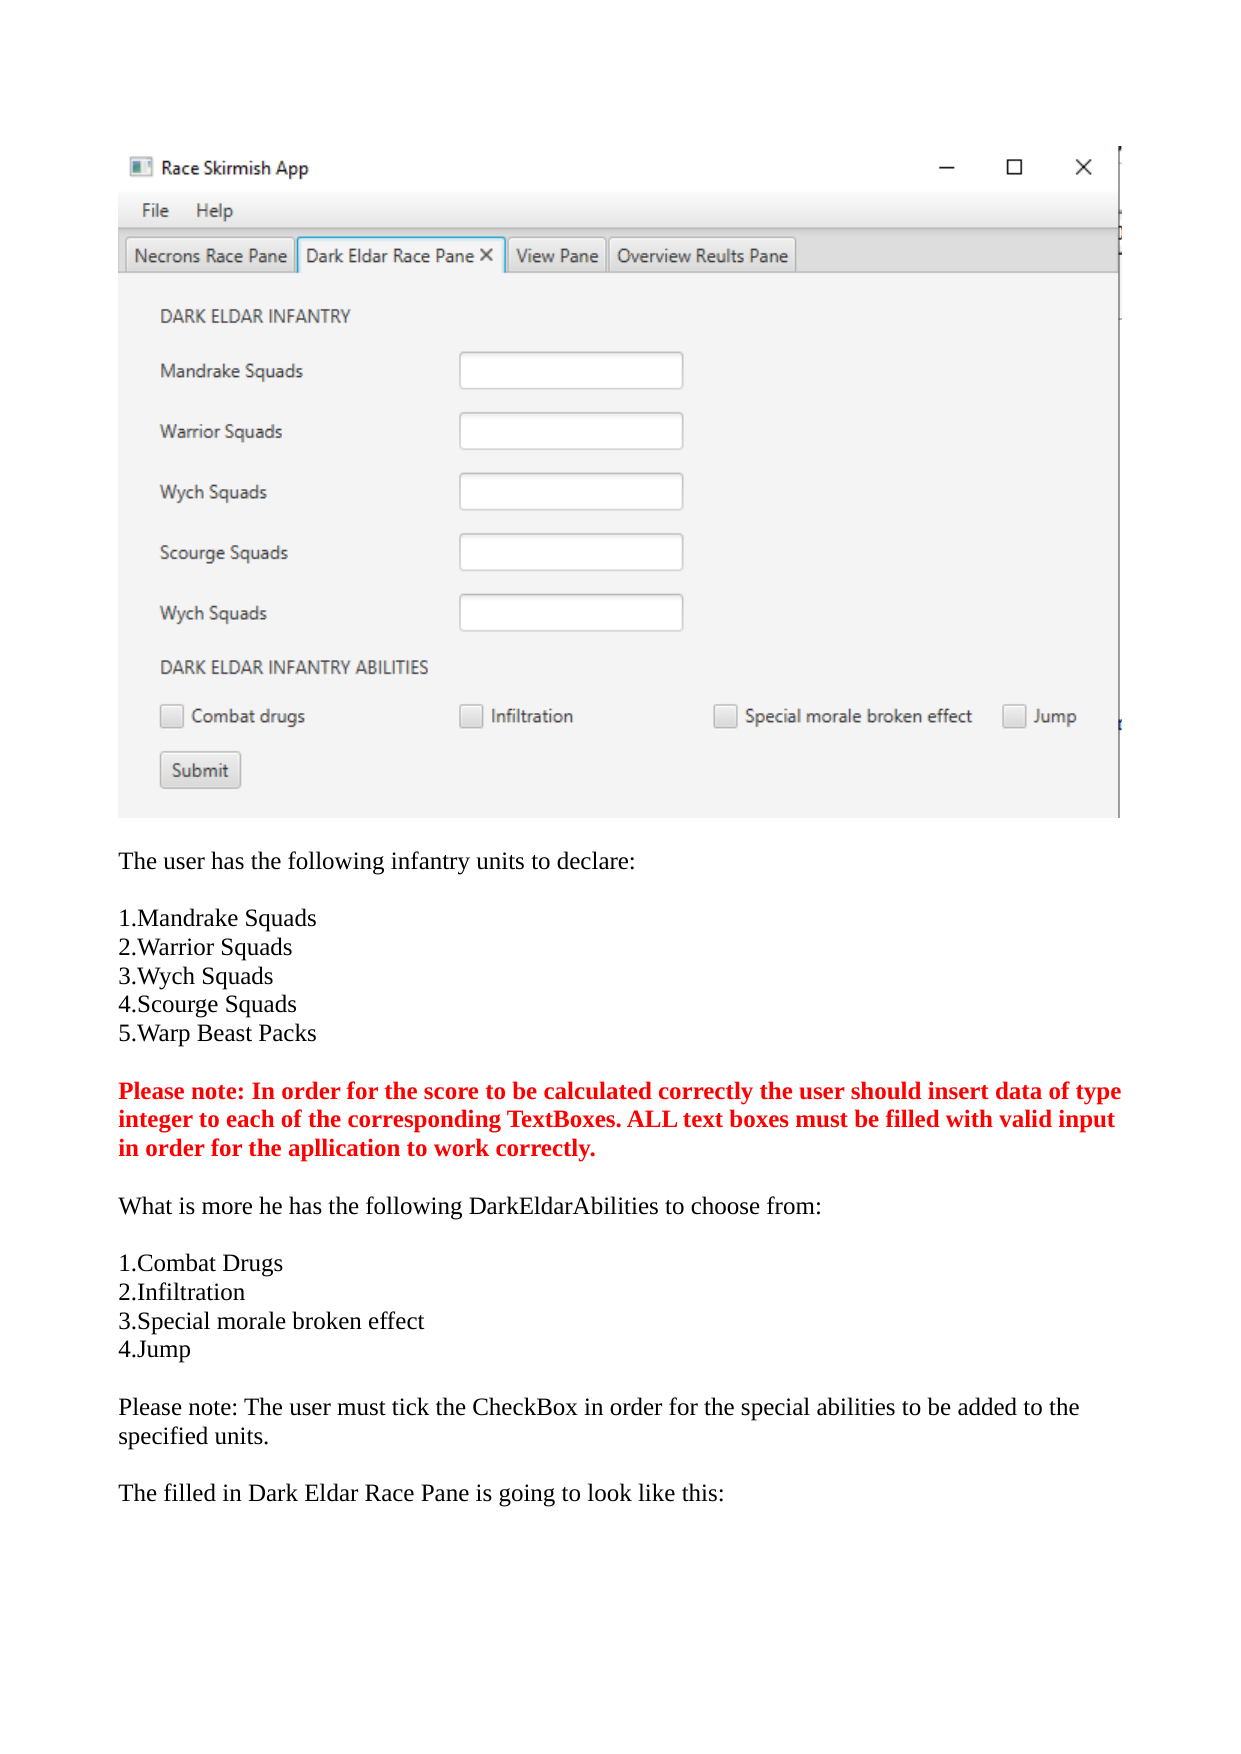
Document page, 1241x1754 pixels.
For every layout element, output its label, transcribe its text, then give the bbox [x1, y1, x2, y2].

text The filled in Dark Eldar Race Pane is going to look like this: [118, 1478, 1122, 1507]
text 2.Warrior Squads [118, 932, 1122, 961]
text 5.Warp Beast Packs [118, 1018, 1122, 1047]
text 4.Jump [118, 1334, 1122, 1363]
text Please note: In order for the score to be calculated correctly the user should insert data of type integer to each of the corresponding TextBoxes. ALL text boxes must be filled with valid input in order for the apllication to work correctly. [118, 1076, 1122, 1162]
text The user has the following infantry units to declare: [118, 846, 1122, 874]
text 1.Mandrake Squads [118, 903, 1122, 932]
text 3.Wych Squads [118, 961, 1122, 989]
text 2.Infiltration [118, 1277, 1122, 1306]
text 3.Special morale broken effect [118, 1306, 1122, 1334]
text 4.Scourge Squads [118, 989, 1122, 1018]
text 1.Combat Drugs [118, 1248, 1122, 1277]
text What is more he has the following DarkEldarAbilities to choose from: [118, 1191, 1122, 1219]
text Please note: The user must tick the CheckBox in order for the special abilities to be added to the specified units. [118, 1392, 1122, 1449]
